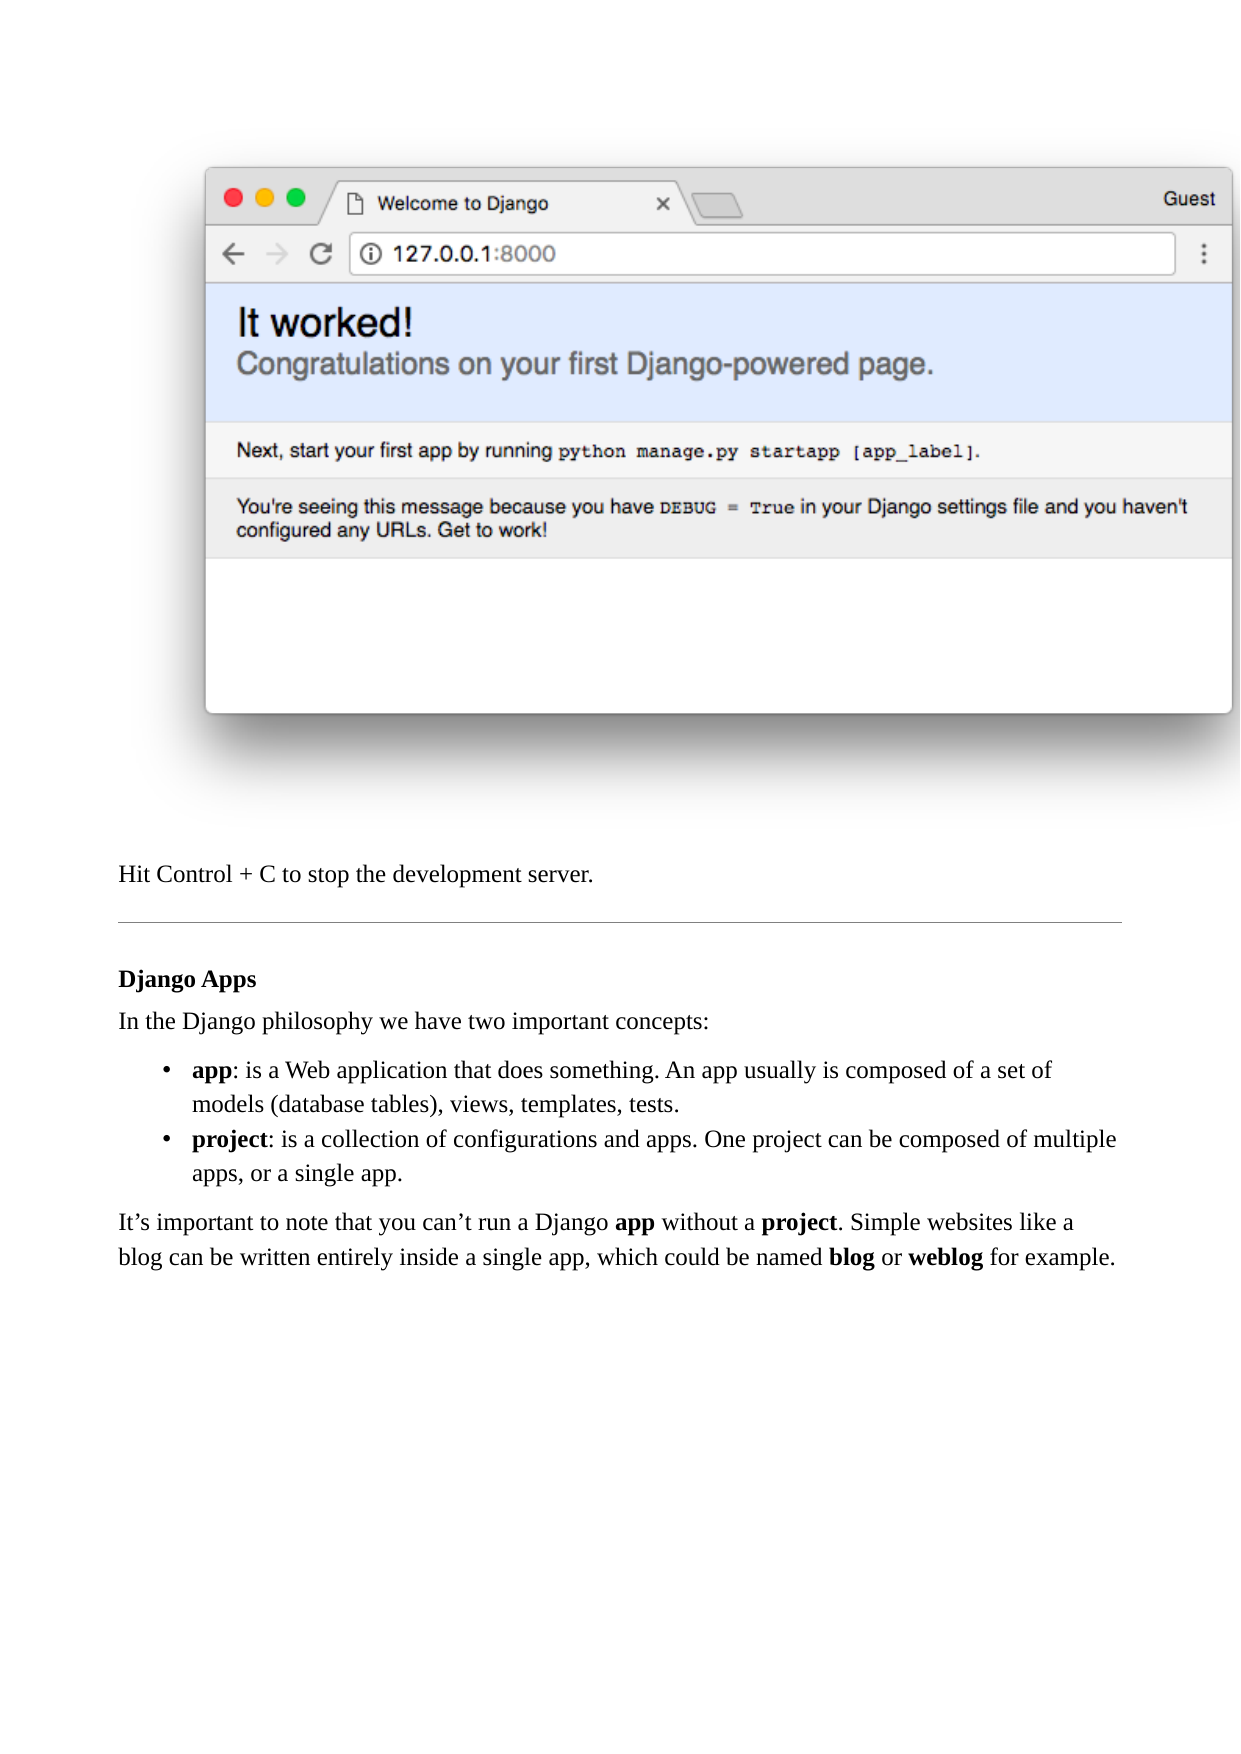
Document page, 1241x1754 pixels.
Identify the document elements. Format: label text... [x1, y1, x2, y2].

text In the Django philosophy we have two important concepts: [118, 1006, 1122, 1034]
list project: is a collection of configurations and apps. One project can be composed of multiple apps, or a single app. [162, 1124, 1122, 1187]
picture [118, 118, 1241, 839]
text It’s important to note that you can’t run a Django app without a project. Simple websites like a blog can be written entirely inside a single app, which could be named blog or weblog for example. [118, 1207, 1122, 1271]
text Hit Control + C to stop the development server. [118, 859, 1122, 887]
list app: is a Web application that does something. An app usually is composed of a set of models (database tables), views, templates, tests. [162, 1055, 1122, 1118]
subtitle Django Apps [118, 964, 1122, 993]
